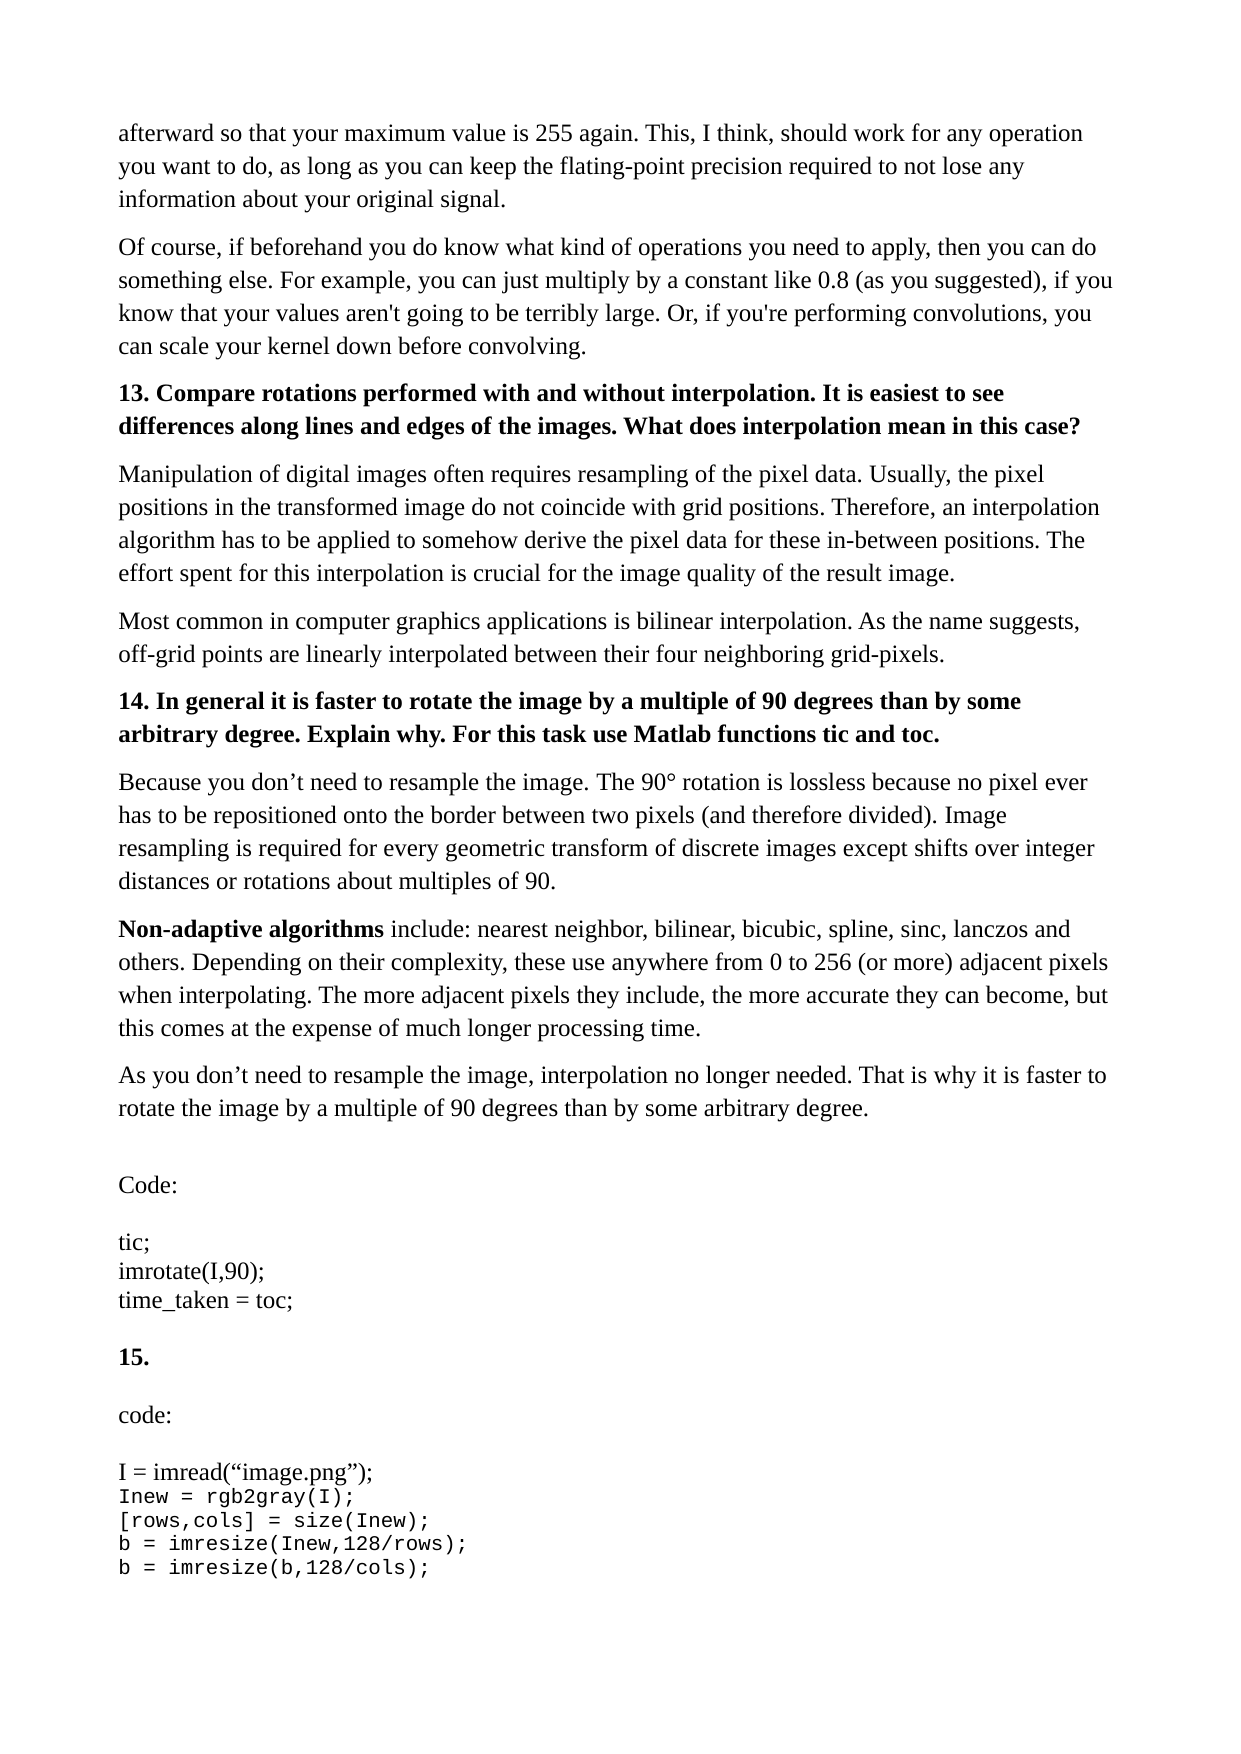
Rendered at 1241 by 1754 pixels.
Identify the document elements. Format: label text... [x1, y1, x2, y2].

text b = imresize(Inew,128/rows); [118, 1533, 1122, 1557]
text [rows,cols] = size(Inew); [118, 1509, 1122, 1533]
text code: [118, 1400, 1122, 1428]
text b = imresize(b,128/cols); [118, 1557, 1122, 1581]
text Most common in computer graphics applications is bilinear interpolation. As the name suggests, off-grid points are linearly interpolated between their four neighboring grid-pixels. [118, 606, 1122, 667]
text 14. In general it is faster to rotate the image by a multiple of 90 degrees than by some arbitrary degree. Explain why. For this task use Matlab functions tic and toc. [118, 686, 1122, 748]
text time_taken = toc; [118, 1285, 1122, 1313]
text Code: [118, 1170, 1122, 1198]
text tic; [118, 1227, 1122, 1256]
text Of course, if beforehand you do know what kind of operations you need to apply, then you can do something else. For example, you can just multiply by a constant like 0.8 (as you suggested), if you know that your values aren't going to be terribly large. Or, if you're performing convolutions, you can scale your kernel down before convolving. [118, 232, 1122, 359]
text imrotate(I,90); [118, 1256, 1122, 1285]
text Because you don’t need to resample the image. The 90° rotation is lossless because no pixel ever has to be repositioned onto the border between two pixels (and therefore divided). Image resampling is required for every geometric transform of discrete images except shifts over integer distances or rotations about multiples of 90. [118, 767, 1122, 895]
text 15. [118, 1342, 1122, 1371]
text afterward so that your maximum value is 255 again. This, I think, should work for any operation you want to do, as long as you can keep the flating-point precision required to not lose any information about your original signal. [118, 118, 1122, 213]
text 13. Compare rotations performed with and without interpolation. It is easiest to see differences along lines and edges of the images. What does interpolation mean in this case? [118, 378, 1122, 440]
text Inew = rgb2gray(I); [118, 1486, 1122, 1509]
text Non-adaptive algorithms include: nearest neighbor, bilinear, bicubic, spline, sinc, lanczos and others. Depending on their complexity, these use anywhere from 0 to 256 (or more) adjacent pixels when interpolating. The more adjacent pixels they include, the more accurate they can become, but this comes at the expense of much longer processing time. [118, 914, 1122, 1041]
text As you don’t need to resample the image, interpolation no longer needed. That is why it is faster to rotate the image by a multiple of 90 degrees than by some arbitrary degree. [118, 1060, 1122, 1122]
text I = imread(“image.png”); [118, 1457, 1122, 1486]
text Manipulation of digital images often requires resampling of the pixel data. Usually, the pixel positions in the transformed image do not coincide with grid positions. Therefore, an interpolation algorithm has to be applied to somehow derive the pixel data for these in-between positions. The effort spent for this interpolation is crucial for the image quality of the result image. [118, 459, 1122, 587]
